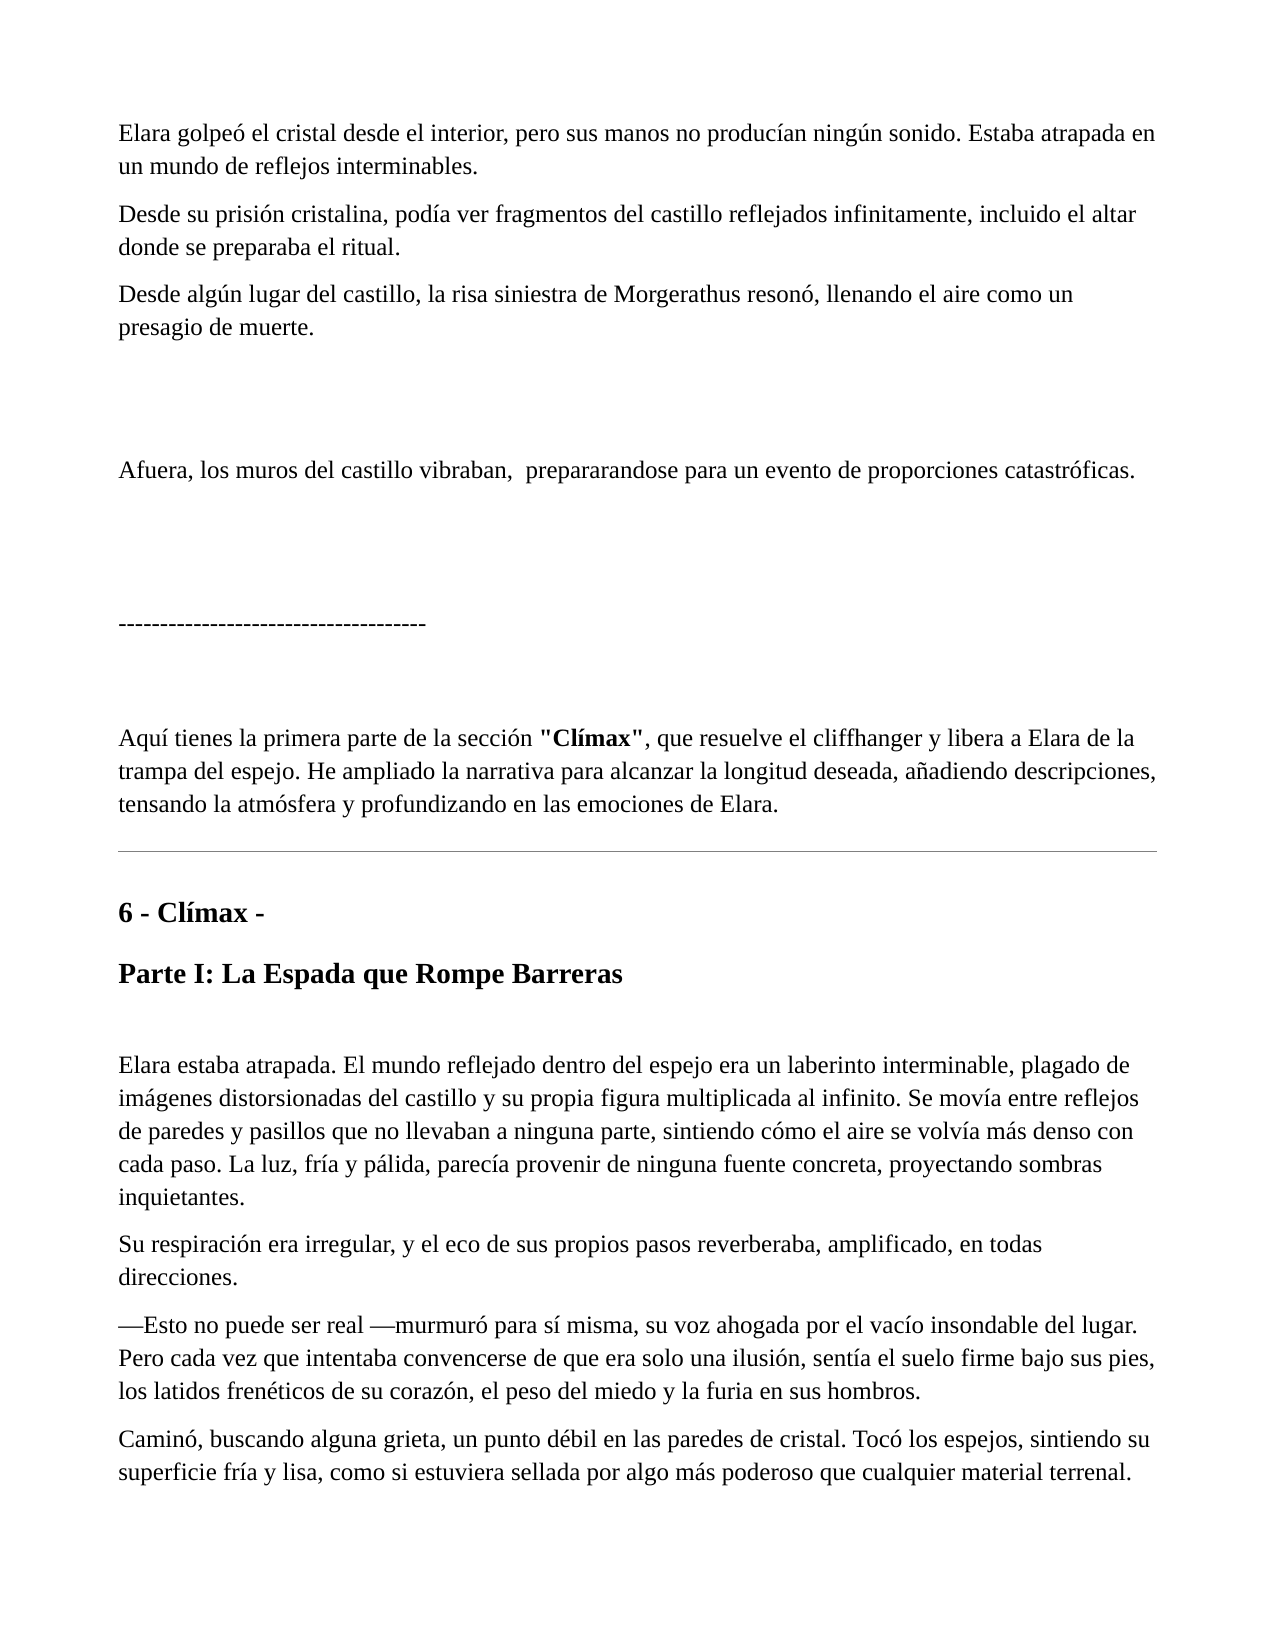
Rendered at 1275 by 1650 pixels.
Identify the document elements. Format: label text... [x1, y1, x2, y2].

text Elara golpeó el cristal desde el interior, pero sus manos no producían ningún sonido. Estaba atrapada en un mundo de reflejos interminables. [118, 118, 1157, 180]
text ------------------------------------- [118, 608, 1157, 637]
text Desde su prisión cristalina, podía ver fragmentos del castillo reflejados infinitamente, incluido el altar donde se preparaba el ritual. [118, 199, 1157, 261]
subtitle Parte I: La Espada que Rompe Barreras [118, 956, 1157, 989]
text Elara estaba atrapada. El mundo reflejado dentro del espejo era un laberinto interminable, plagado de imágenes distorsionadas del castillo y su propia figura multiplicada al infinito. Se movía entre reflejos de paredes y pasillos que no llevaban a ninguna parte, sintiendo cómo el aire se volvía más denso con cada paso. La luz, fría y pálida, parecía provenir de ninguna fuente concreta, proyectando sombras inquietantes. [118, 1050, 1157, 1211]
text Desde algún lugar del castillo, la risa siniestra de Morgerathus resonó, llenando el aire como un presagio de muerte. [118, 279, 1157, 341]
text Afuera, los muros del castillo vibraban, prepararandose para un evento de proporciones catastróficas. [118, 455, 1157, 484]
subtitle 6 - Clímax - [118, 895, 1157, 929]
text Caminó, buscando alguna grieta, un punto débil en las paredes de cristal. Tocó los espejos, sintiendo su superficie fría y lisa, como si estuviera sellada por algo más poderoso que cualquier material terrenal. [118, 1424, 1157, 1485]
text —Esto no puede ser real —murmuró para sí misma, su voz ahogada por el vacío insondable del lugar. Pero cada vez que intentaba convencerse de que era solo una ilusión, sentía el suelo firme bajo sus pies, los latidos frenéticos de su corazón, el peso del miedo y la furia en sus hombros. [118, 1310, 1157, 1405]
text Aquí tienes la primera parte de la sección "Clímax", que resuelve el cliffhanger y libera a Elara de la trampa del espejo. He ampliado la narrativa para alcanzar la longitud deseada, añadiendo descripciones, tensando la atmósfera y profundizando en las emociones de Elara. [118, 723, 1157, 818]
text Su respiración era irregular, y el eco de sus propios pasos reverberaba, amplificado, en todas direcciones. [118, 1229, 1157, 1291]
